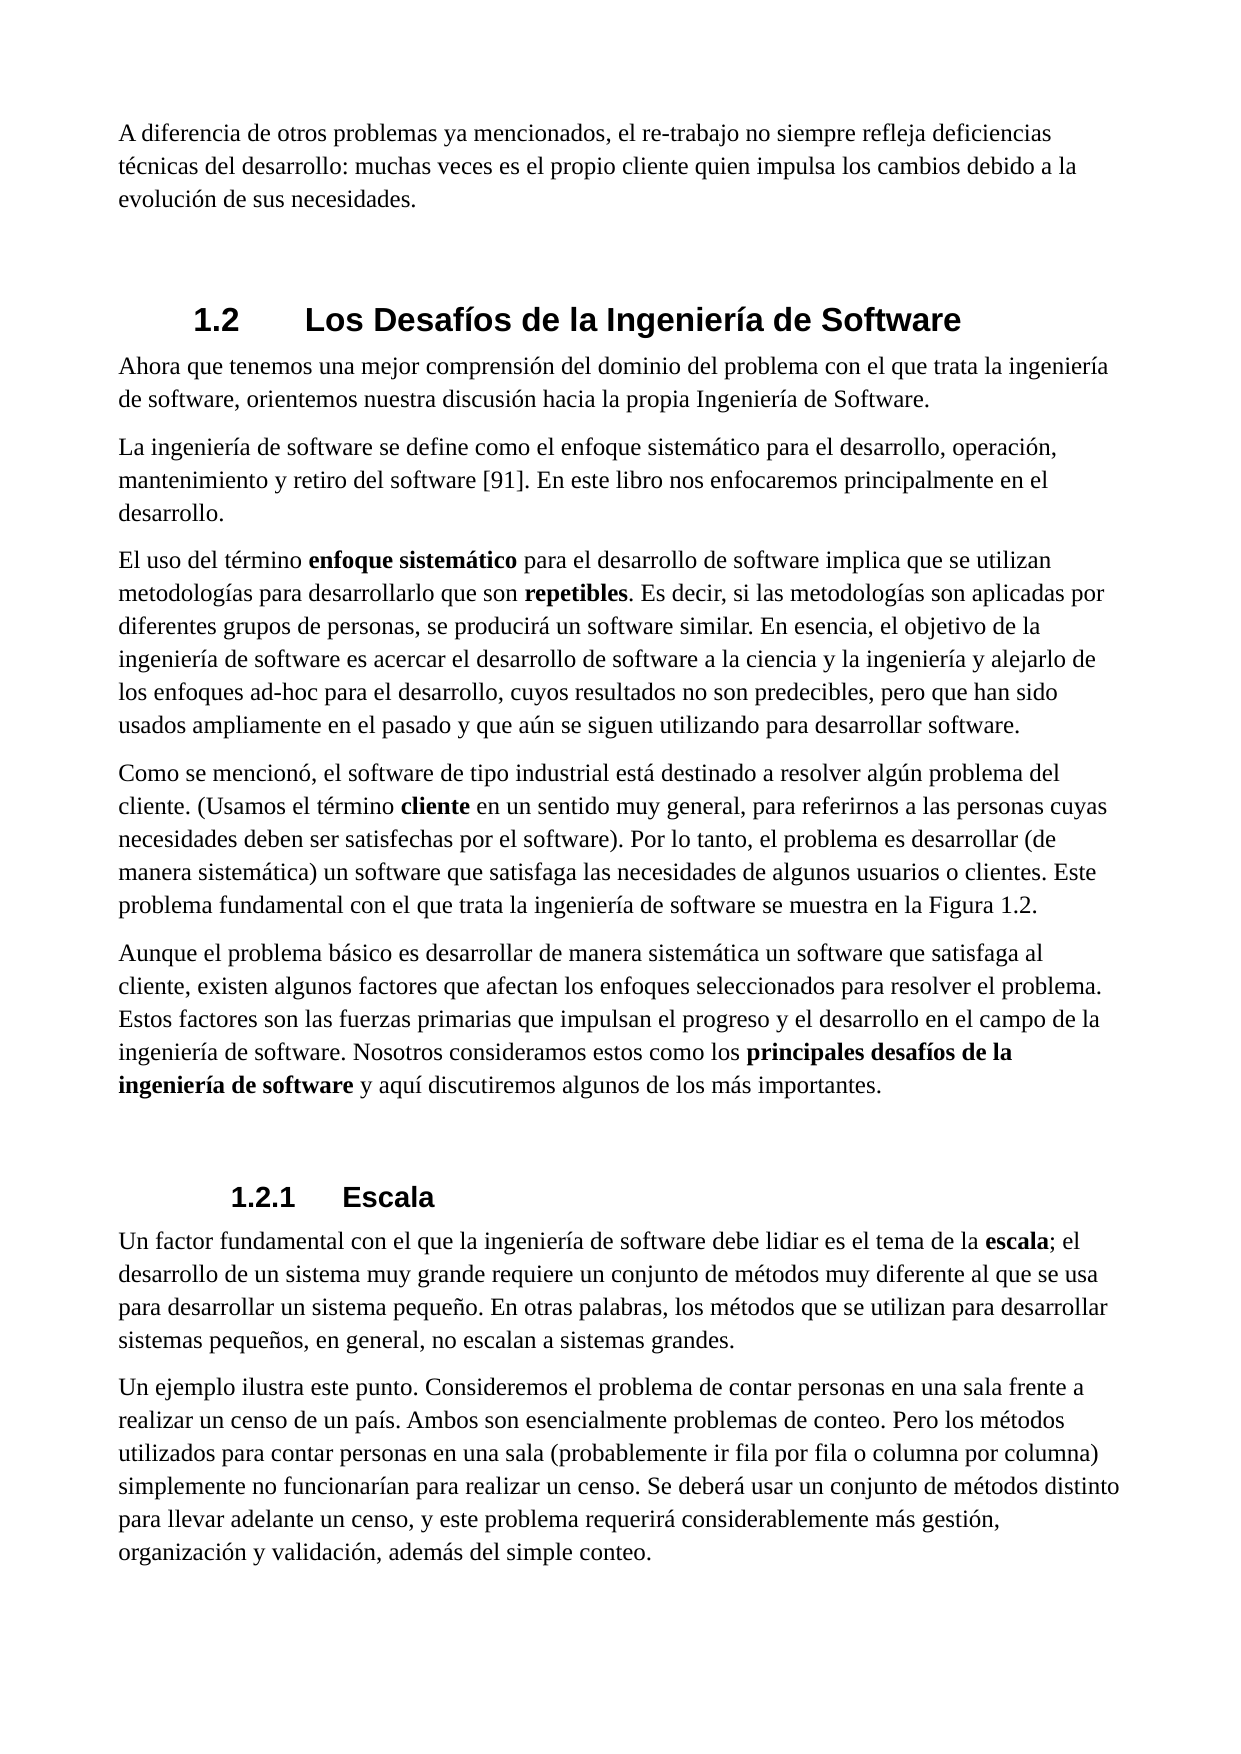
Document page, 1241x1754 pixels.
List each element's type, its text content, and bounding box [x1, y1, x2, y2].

text Un factor fundamental con el que la ingeniería de software debe lidiar es el tema de la escala; el desarrollo de un sistema muy grande requiere un conjunto de métodos muy diferente al que se usa para desarrollar un sistema pequeño. En otras palabras, los métodos que se utilizan para desarrollar sistemas pequeños, en general, no escalan a sistemas grandes. [118, 1226, 1122, 1353]
text Un ejemplo ilustra este punto. Consideremos el problema de contar personas en una sala frente a realizar un censo de un país. Ambos son esencialmente problemas de conteo. Pero los métodos utilizados para contar personas en una sala (probablemente ir fila por fila o columna por columna) simplemente no funcionarían para realizar un censo. Se deberá usar un conjunto de métodos distinto para llevar adelante un censo, y este problema requerirá considerablemente más gestión, organización y validación, además del simple conteo. [118, 1372, 1122, 1566]
subtitle Escala [231, 1180, 1122, 1213]
text Como se mencionó, el software de tipo industrial está destinado a resolver algún problema del cliente. (Usamos el término cliente en un sentido muy general, para referirnos a las personas cuyas necesidades deben ser satisfechas por el software). Por lo tanto, el problema es desarrollar (de manera sistemática) un software que satisfaga las necesidades de algunos usuarios o clientes. Este problema fundamental con el que trata la ingeniería de software se muestra en la Figura 1.2. [118, 758, 1122, 919]
text El uso del término enfoque sistemático para el desarrollo de software implica que se utilizan metodologías para desarrollarlo que son repetibles. Es decir, si las metodologías son aplicadas por diferentes grupos de personas, se producirá un software similar. En esencia, el objetivo de la ingeniería de software es acercar el desarrollo de software a la ciencia y la ingeniería y alejarlo de los enfoques ad-hoc para el desarrollo, cuyos resultados no son predecibles, pero que han sido usados ampliamente en el pasado y que aún se siguen utilizando para desarrollar software. [118, 545, 1122, 739]
text Ahora que tenemos una mejor comprensión del dominio del problema con el que trata la ingeniería de software, orientemos nuestra discusión hacia la propia Ingeniería de Software. [118, 351, 1122, 413]
text A diferencia de otros problemas ya mencionados, el re-trabajo no siempre refleja deficiencias técnicas del desarrollo: muchas veces es el propio cliente quien impulsa los cambios debido a la evolución de sus necesidades. [118, 118, 1122, 213]
text Aunque el problema básico es desarrollar de manera sistemática un software que satisfaga al cliente, existen algunos factores que afectan los enfoques seleccionados para resolver el problema. Estos factores son las fuerzas primarias que impulsan el progreso y el desarrollo en el campo de la ingeniería de software. Nosotros consideramos estos como los principales desafíos de la ingeniería de software y aquí discutiremos algunos de los más importantes. [118, 938, 1122, 1099]
subtitle Los Desafíos de la Ingeniería de Software [193, 300, 1122, 339]
text La ingeniería de software se define como el enfoque sistemático para el desarrollo, operación, mantenimiento y retiro del software [91]. En este libro nos enfocaremos principalmente en el desarrollo. [118, 432, 1122, 527]
